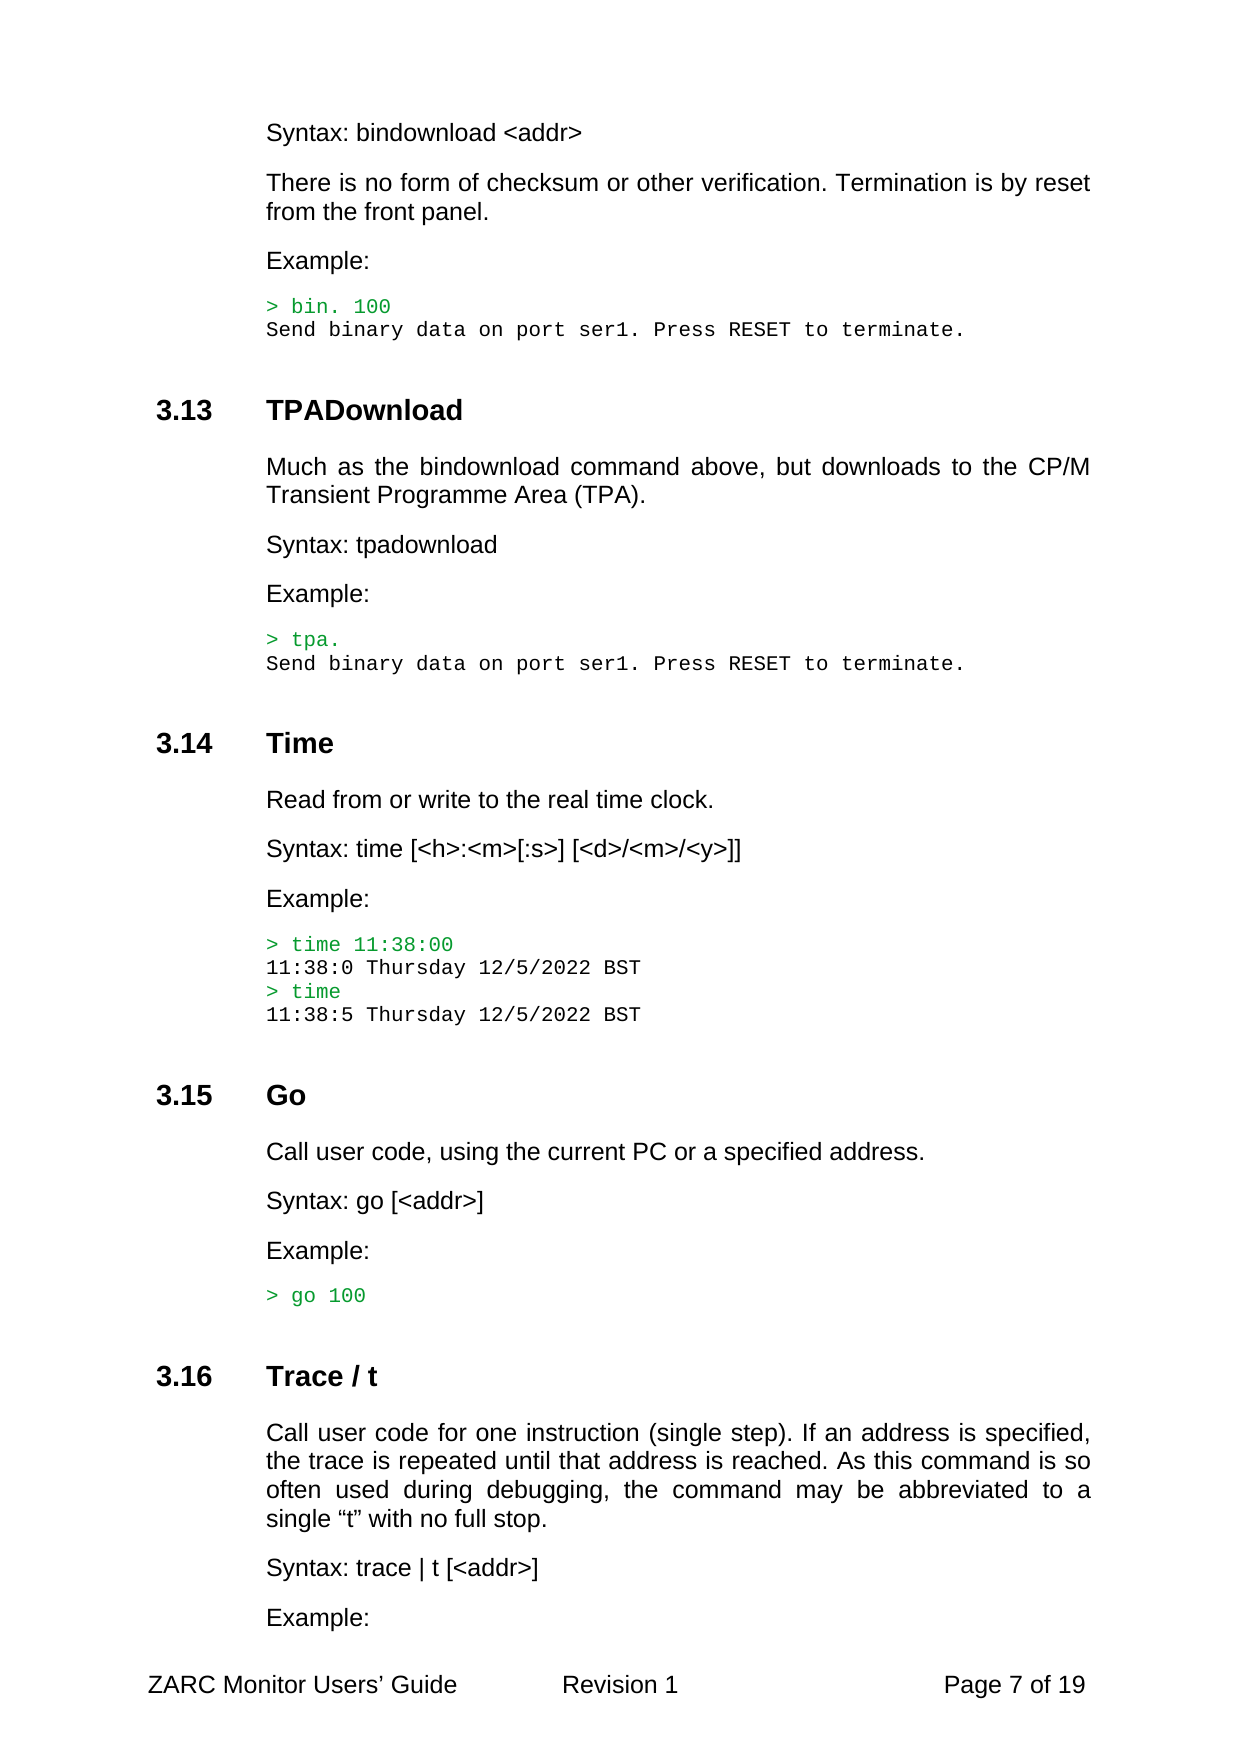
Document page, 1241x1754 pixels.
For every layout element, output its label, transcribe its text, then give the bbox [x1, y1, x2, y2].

text Call user code for one instruction (single step). If an address is specified, the trace is repeated until that address is reached. As this command is so often used during debugging, the command may be abbreviated to a single “t” with no full stop. [266, 1418, 1092, 1533]
subtitle TPADownload [148, 393, 1092, 426]
text > time [266, 981, 1092, 1004]
text > time 11:38:00 [266, 933, 1092, 957]
subtitle Trace / t [148, 1359, 1092, 1393]
text > tpa. [266, 629, 1092, 653]
text Syntax: time [<h>:<m>[:s>] [<d>/<m>/<y>]] [266, 834, 1092, 863]
text Much as the bindownload command above, but downloads to the CP/M Transient Programme Area (TPA). [266, 451, 1092, 509]
text There is no form of checksum or other verification. Termination is by reset from the front panel. [266, 168, 1092, 225]
subtitle Go [148, 1078, 1092, 1112]
subtitle Time [148, 726, 1092, 760]
text Send binary data on port ser1. Press RESET to terminate. [266, 319, 1092, 343]
text Example: [266, 884, 1092, 913]
text Example: [266, 246, 1092, 275]
text Send binary data on port ser1. Press RESET to terminate. [266, 653, 1092, 676]
text Read from or write to the real time clock. [266, 785, 1092, 813]
text > go 100 [266, 1285, 1092, 1309]
text Syntax: trace | t [<addr>] [266, 1553, 1092, 1582]
text 11:38:5 Thursday 12/5/2022 BST [266, 1004, 1092, 1028]
text Example: [266, 579, 1092, 608]
text Call user code, using the current PC or a specified address. [266, 1137, 1092, 1165]
text 11:38:0 Thursday 12/5/2022 BST [266, 957, 1092, 981]
text Example: [266, 1603, 1092, 1632]
text Syntax: go [<addr>] [266, 1186, 1092, 1215]
text Syntax: tpadownload [266, 530, 1092, 558]
text > bin. 100 [266, 296, 1092, 319]
text Example: [266, 1236, 1092, 1264]
text Syntax: bindownload <addr> [266, 118, 1092, 147]
